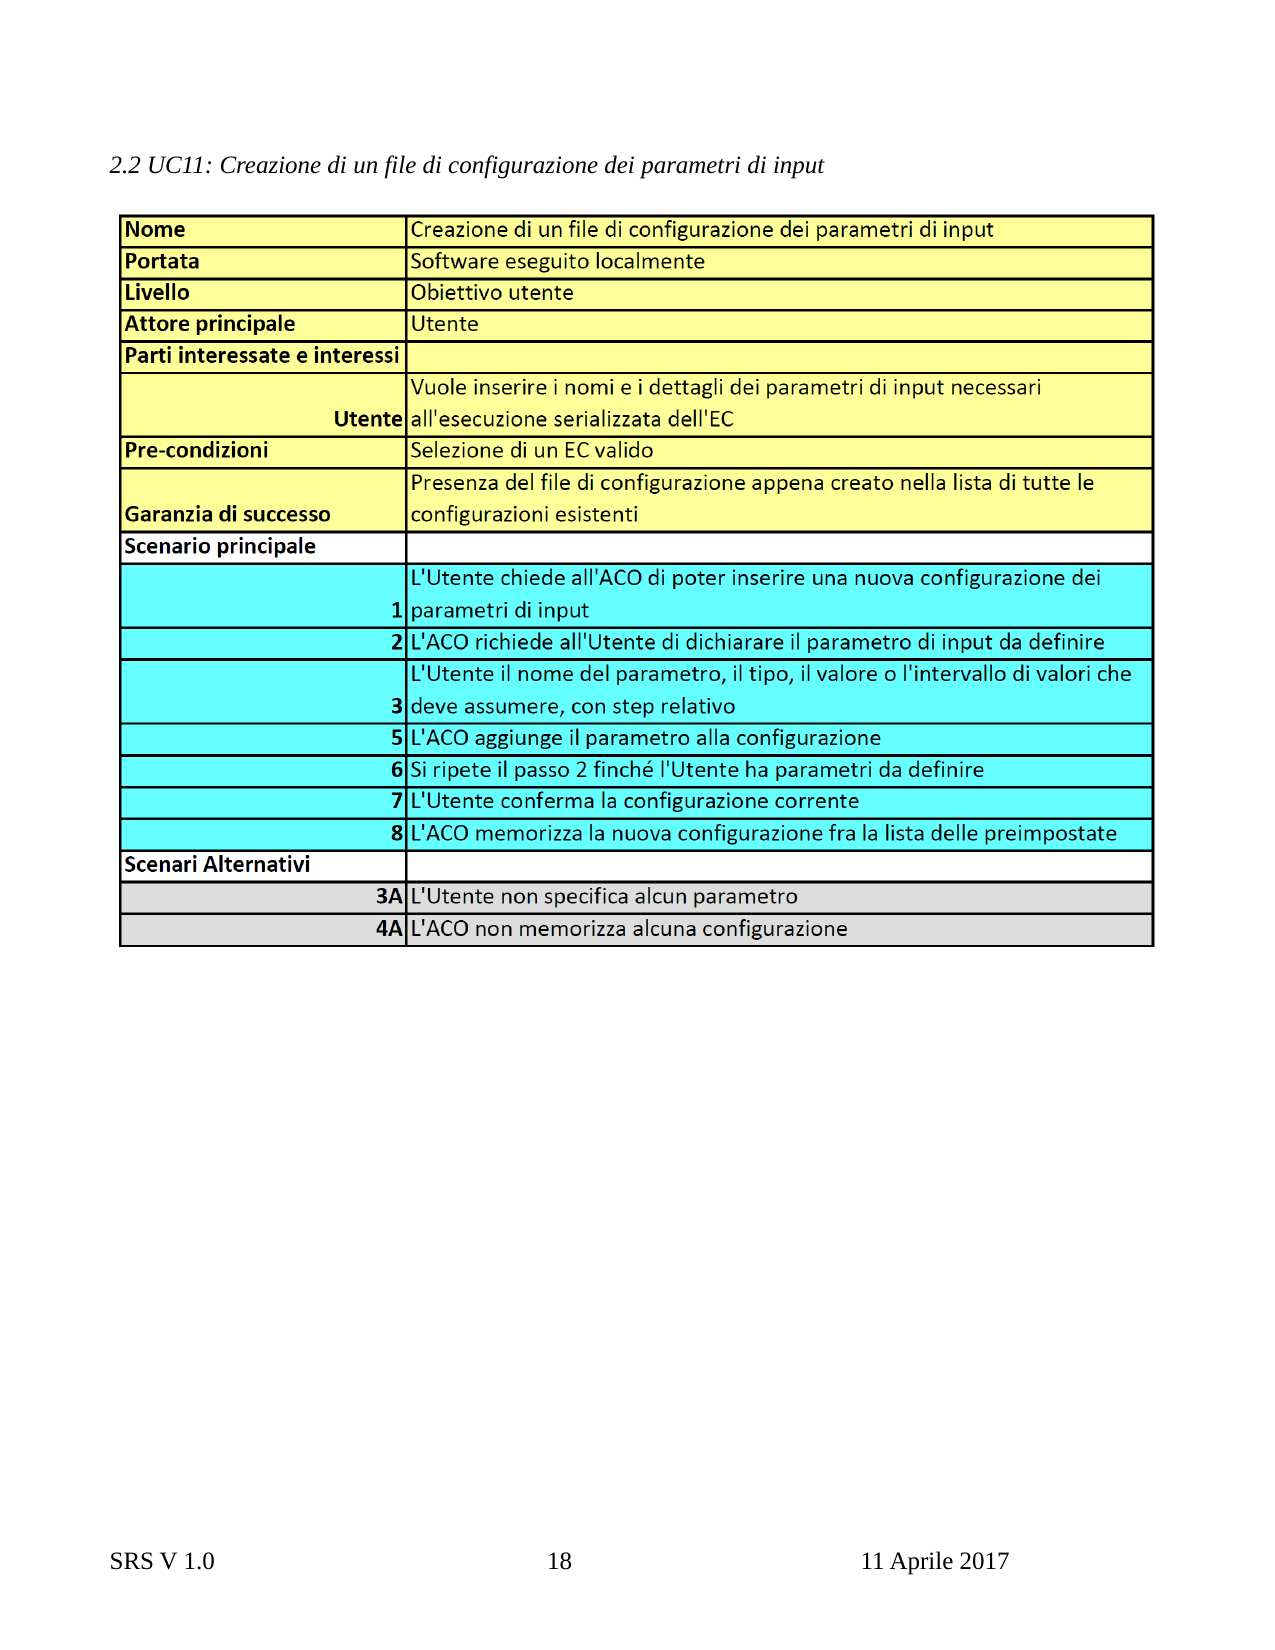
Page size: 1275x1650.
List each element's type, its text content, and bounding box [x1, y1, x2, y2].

subtitle 2.2 UC11: Creazione di un file di configurazione dei parametri di input [109, 150, 1162, 179]
picture [109, 207, 1163, 954]
